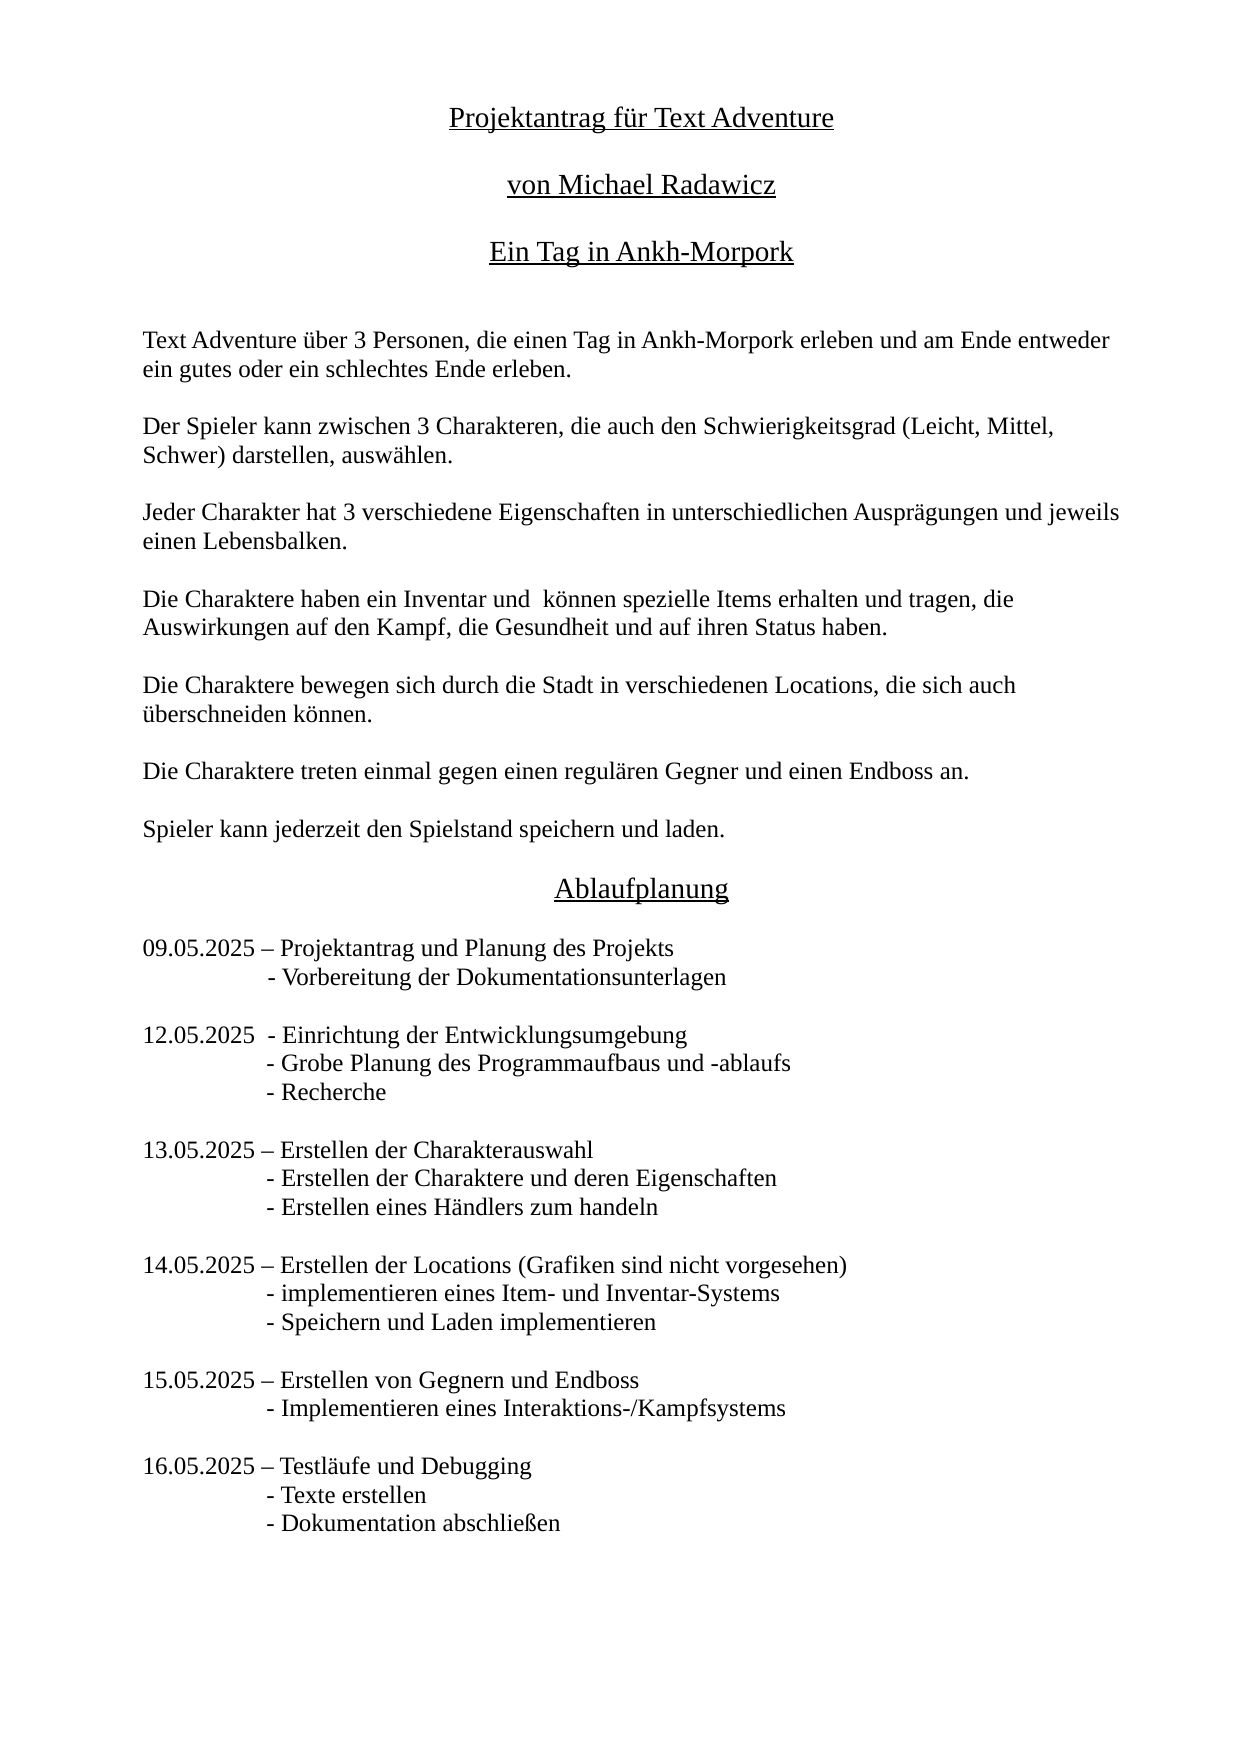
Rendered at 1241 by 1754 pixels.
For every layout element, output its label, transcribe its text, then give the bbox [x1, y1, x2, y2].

text - Dokumentation abschließen [142, 1508, 1140, 1537]
text 16.05.2025 – Testläufe und Debugging [142, 1451, 1140, 1480]
text Text Adventure über 3 Personen, die einen Tag in Ankh-Morpork erleben und am Ende entweder ein gutes oder ein schlechtes Ende erleben. [142, 325, 1140, 382]
text - Speichern und Laden implementieren [142, 1307, 1140, 1336]
text - Vorbereitung der Dokumentationsunterlagen [142, 962, 1140, 991]
text 14.05.2025 – Erstellen der Locations (Grafiken sind nicht vorgesehen) [142, 1250, 1140, 1278]
text von Michael Radawicz [142, 167, 1140, 200]
text Projektantrag für Text Adventure [142, 100, 1140, 133]
text 15.05.2025 – Erstellen von Gegnern und Endboss [142, 1365, 1140, 1393]
text - Texte erstellen [142, 1480, 1140, 1508]
text - Erstellen eines Händlers zum handeln [142, 1192, 1140, 1221]
text 09.05.2025 – Projektantrag und Planung des Projekts [142, 933, 1140, 962]
text - Erstellen der Charaktere und deren Eigenschaften [142, 1163, 1140, 1192]
text Ein Tag in Ankh-Morpork [142, 234, 1140, 267]
text Jeder Charakter hat 3 verschiedene Eigenschaften in unterschiedlichen Ausprägungen und jeweils einen Lebensbalken. [142, 497, 1140, 555]
text Ablaufplanung [142, 871, 1140, 905]
text Die Charaktere bewegen sich durch die Stadt in verschiedenen Locations, die sich auch überschneiden können. [142, 670, 1140, 727]
text - Recherche [142, 1077, 1140, 1106]
text 13.05.2025 – Erstellen der Charakterauswahl [142, 1135, 1140, 1163]
text Der Spieler kann zwischen 3 Charakteren, die auch den Schwierigkeitsgrad (Leicht, Mittel, Schwer) darstellen, auswählen. [142, 411, 1140, 469]
text - Grobe Planung des Programmaufbaus und -ablaufs [142, 1048, 1140, 1077]
text - implementieren eines Item- und Inventar-Systems [142, 1278, 1140, 1307]
text Die Charaktere treten einmal gegen einen regulären Gegner und einen Endboss an. [142, 756, 1140, 785]
text - Implementieren eines Interaktions-/Kampfsystems [142, 1393, 1140, 1422]
text 12.05.2025 - Einrichtung der Entwicklungsumgebung [142, 1020, 1140, 1048]
text Spieler kann jederzeit den Spielstand speichern und laden. [142, 814, 1140, 842]
text Die Charaktere haben ein Inventar und können spezielle Items erhalten und tragen, die Auswirkungen auf den Kampf, die Gesundheit und auf ihren Status haben. [142, 584, 1140, 641]
